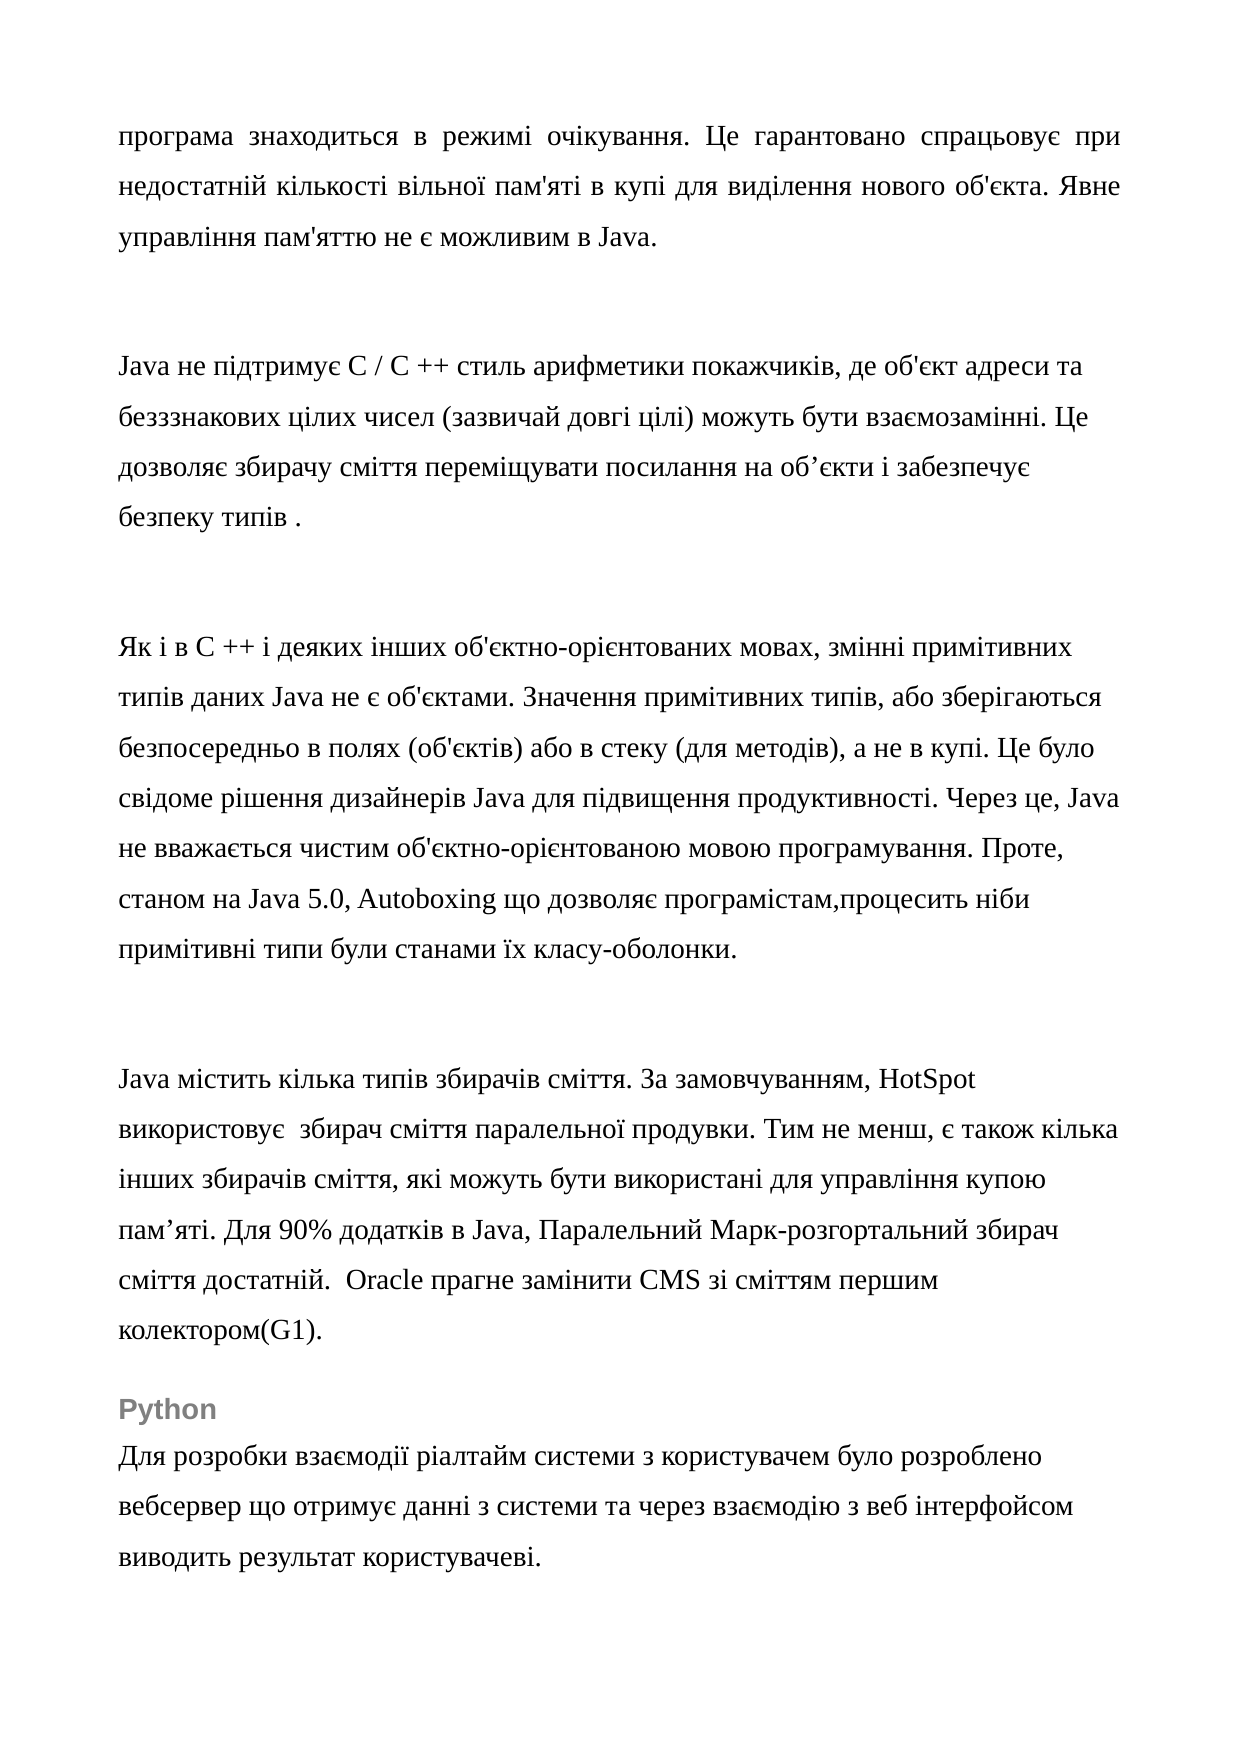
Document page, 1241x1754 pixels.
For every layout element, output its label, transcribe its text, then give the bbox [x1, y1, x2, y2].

text Як і в C ++ і деяких інших об'єктно-орієнтованих мовах, змінні примітивних типів даних Java не є об'єктами. Значення примітивних типів, або зберігаються безпосередньо в полях (об'єктів) або в стеку (для методів), а не в купі. Це було свідоме рішення дизайнерів Java для підвищення продуктивності. Через це, Java не вважається чистим об'єктно-орієнтованою мовою програмування. Проте, станом на Java 5.0, Autoboxing що дозволяє програмістам,процесить ніби примітивні типи були станами їх класу-оболонки. [118, 629, 1122, 965]
text Java не підтримує C / C ++ стиль арифметики покажчиків, де об'єкт адреси та безззнакових цілих чисел (зазвичай довгі цілі) можуть бути взаємозамінні. Це дозволяє збирачу сміття переміщувати посилання на об’єкти і забезпечує безпеку типів . [118, 348, 1122, 533]
text програма знаходиться в режимі очікування. Це гарантовано спрацьовує при недостатній кількості вільної пам'яті в купі для виділення нового об'єкта. Явне управління пам'яттю не є можливим в Java. [118, 118, 1122, 252]
text Для розробки взаємодії ріалтайм системи з користувачем було розроблено вебсервер що отримує данні з системи та через взаємодію з веб інтерфойсом виводить результат користувачеві. [118, 1438, 1122, 1572]
subtitle Python [118, 1392, 1122, 1426]
text Java містить кілька типів збирачів сміття. За замовчуванням, HotSpot використовує збирач сміття паралельної продувки. Тим не менш, є також кілька інших збирачів сміття, які можуть бути використані для управління купою пам’яті. Для 90% додатків в Java, Паралельний Марк-розгортальний збирач сміття достатній. Oracle прагне замінити CMS зі сміттям першим колектором(G1). [118, 1061, 1122, 1346]
